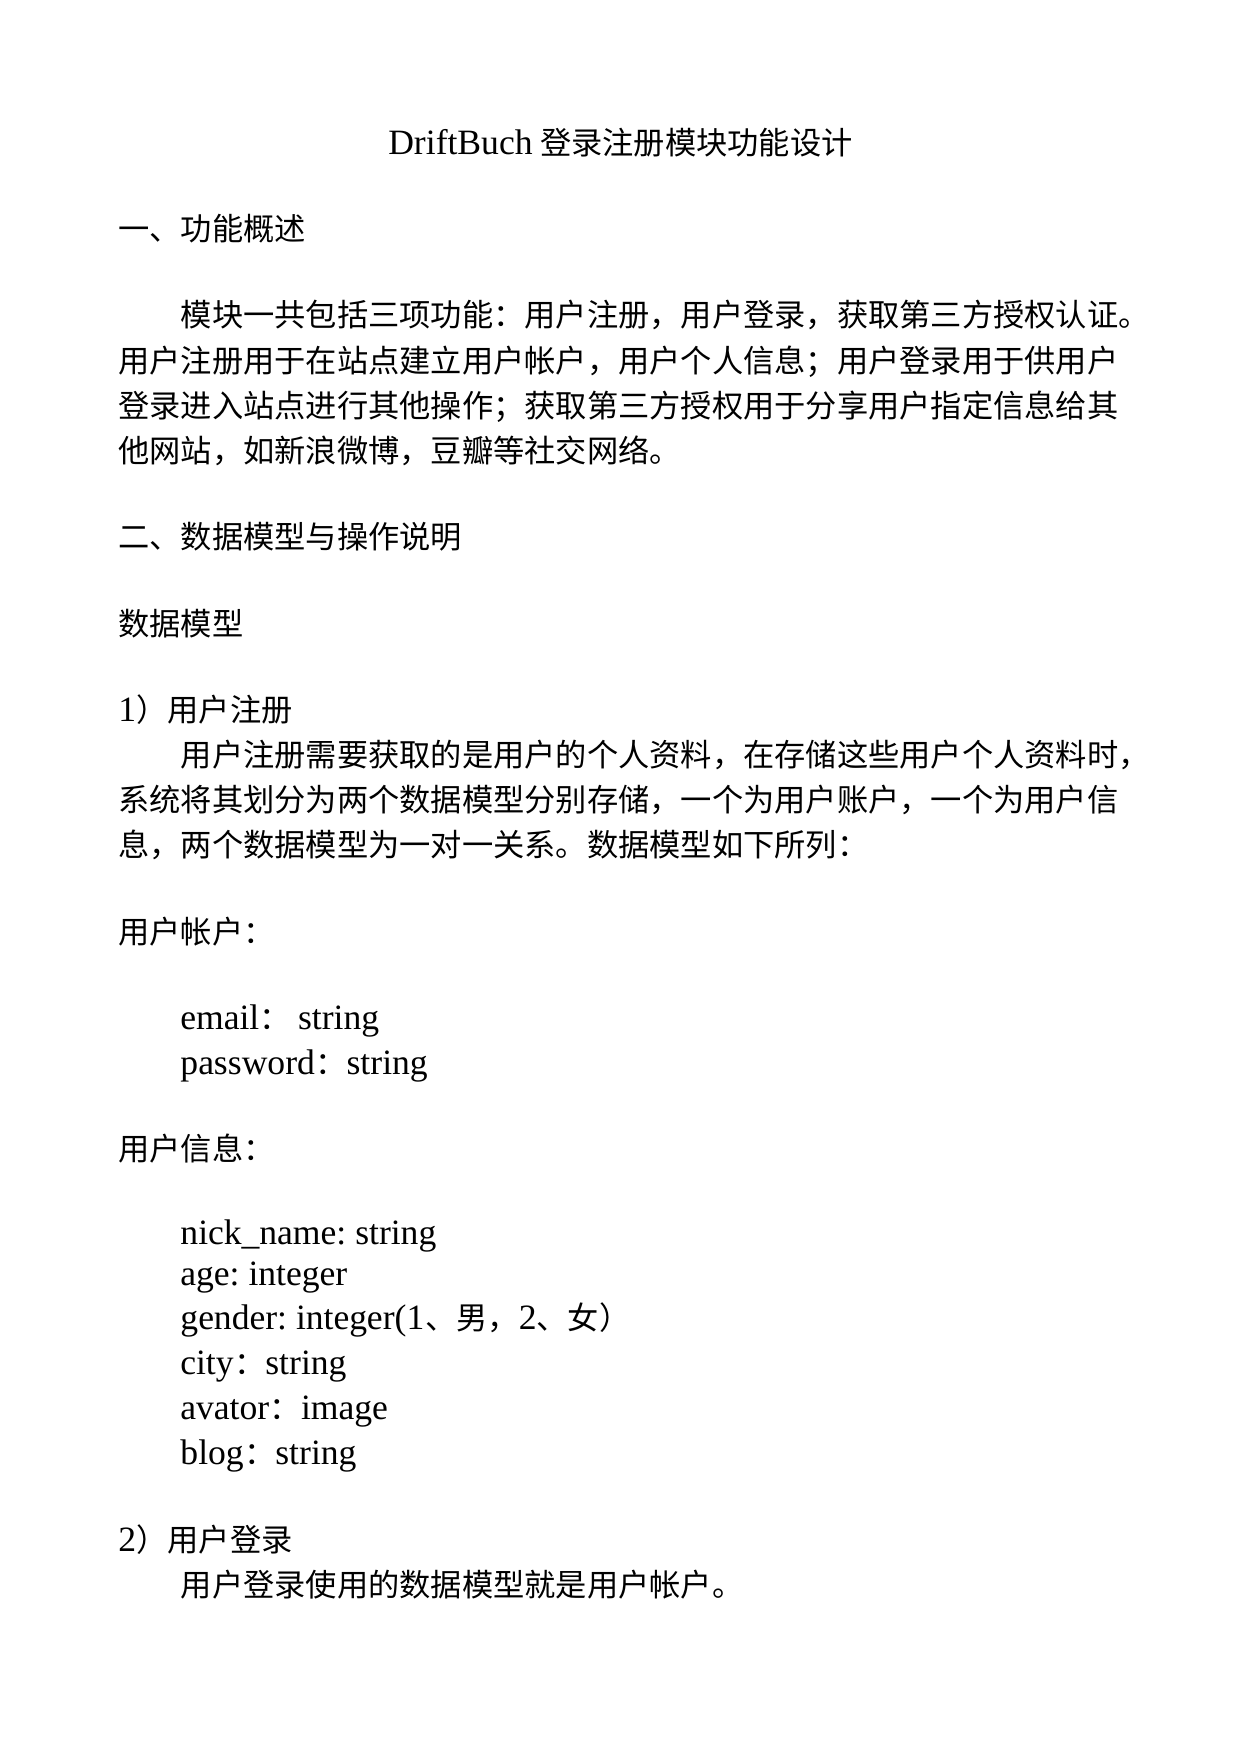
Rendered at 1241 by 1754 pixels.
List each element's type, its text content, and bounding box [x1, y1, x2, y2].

text 用户注册需要获取的是用户的个人资料，在存储这些用户个人资料时，系统将其划分为两个数据模型分别存储，一个为用户账户，一个为用户信息，两个数据模型为一对一关系。数据模型如下所列： [118, 730, 1122, 866]
text 1）用户注册 [118, 685, 1122, 730]
text 模块一共包括三项功能：用户注册，用户登录，获取第三方授权认证。用户注册用于在站点建立用户帐户，用户个人信息；用户登录用于供用户登录进入站点进行其他操作；获取第三方授权用于分享用户指定信息给其他网站，如新浪微博，豆瓣等社交网络。 [118, 291, 1122, 471]
text password：string [118, 1038, 1122, 1083]
text avator：image [118, 1383, 1122, 1428]
text 一、功能概述 [118, 204, 1122, 249]
text 数据模型 [118, 599, 1122, 644]
text city：string [118, 1338, 1122, 1383]
text 2）用户登录 [118, 1515, 1122, 1560]
text DriftBuch登录注册模块功能设计 [118, 118, 1122, 163]
text age: integer [118, 1252, 1122, 1293]
text 用户信息： [118, 1124, 1122, 1170]
text 用户登录使用的数据模型就是用户帐户。 [118, 1560, 1122, 1605]
text gender: integer(1、男，2、女） [118, 1293, 1122, 1338]
text nick_name: string [118, 1211, 1122, 1252]
text email： string [118, 993, 1122, 1038]
text 用户帐户： [118, 907, 1122, 952]
text blog：string [118, 1428, 1122, 1474]
text 二、数据模型与操作说明 [118, 512, 1122, 558]
